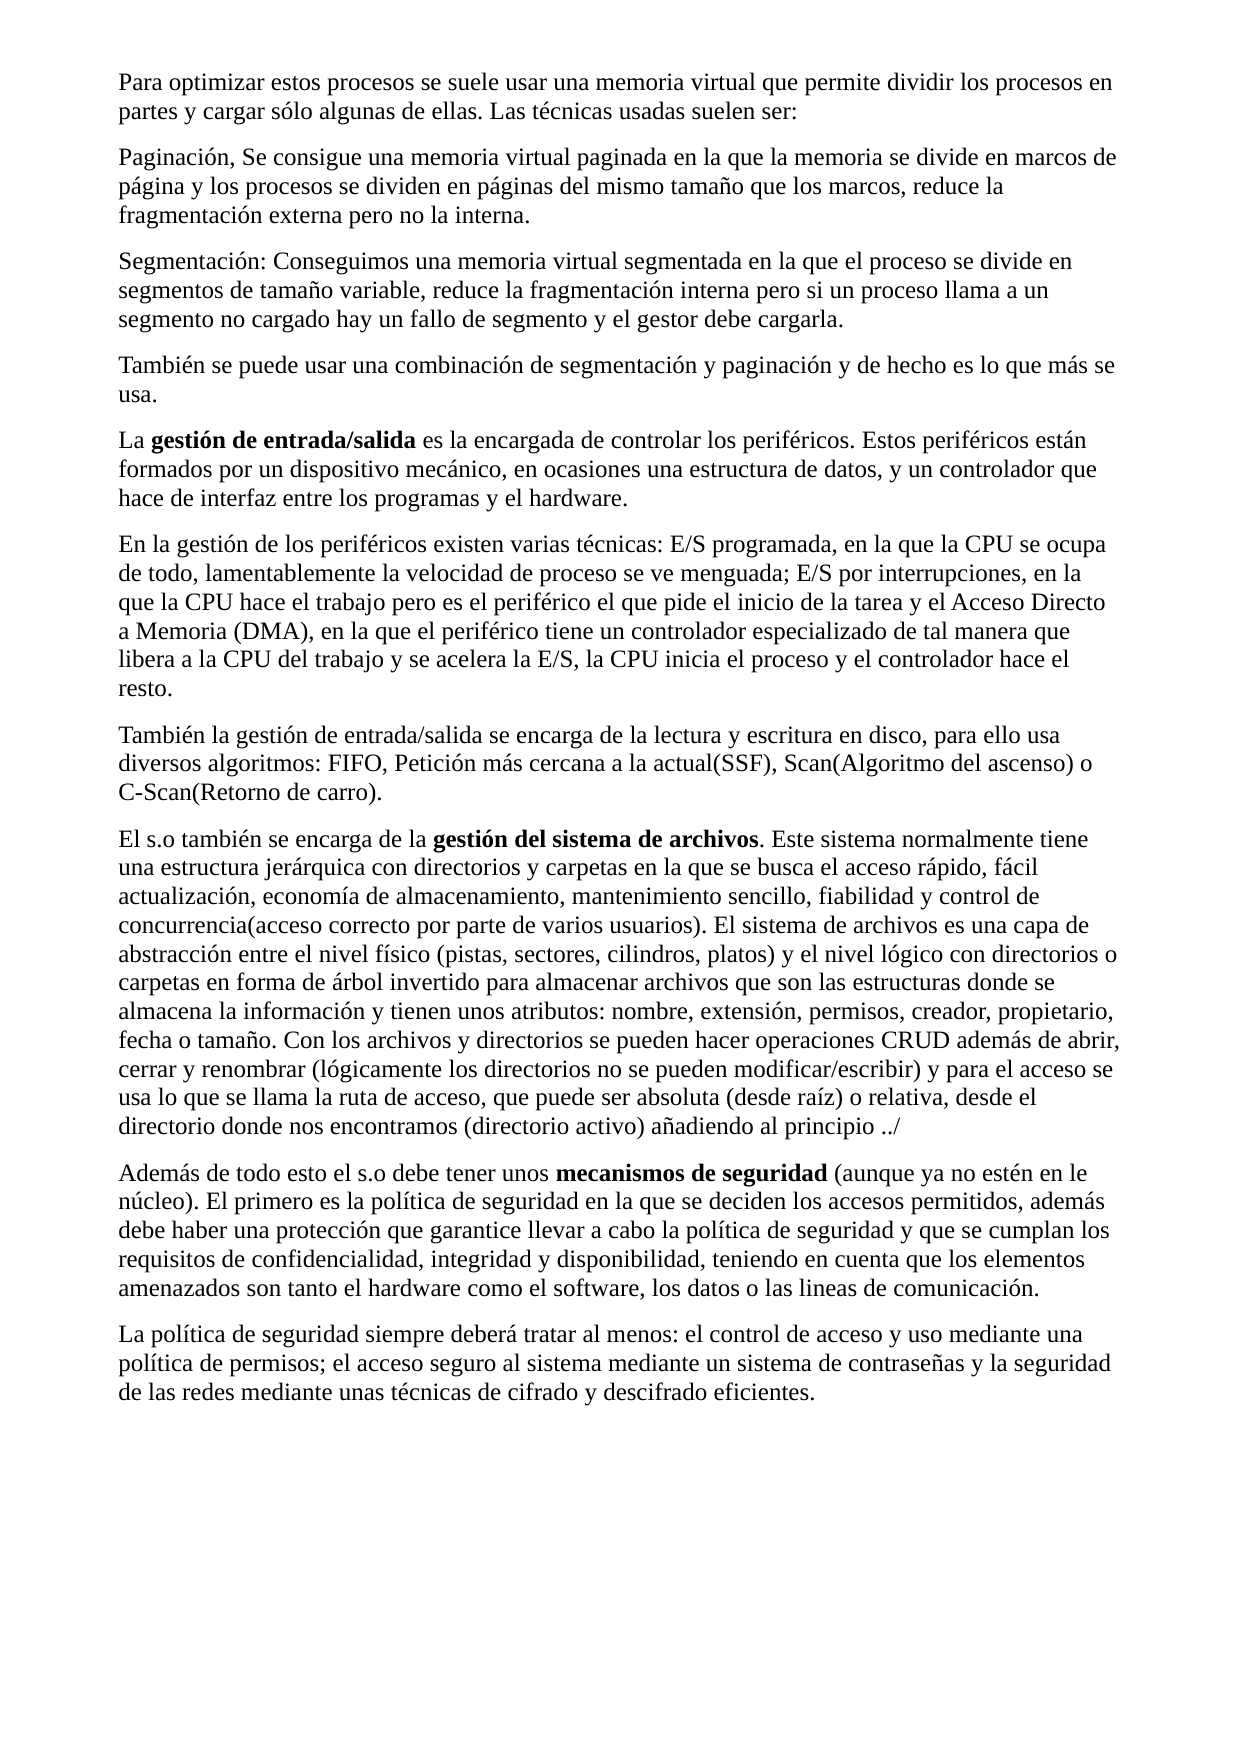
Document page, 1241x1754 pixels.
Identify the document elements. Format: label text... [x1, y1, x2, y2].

text La gestión de entrada/salida es la encargada de controlar los periféricos. Estos periféricos están formados por un dispositivo mecánico, en ocasiones una estructura de datos, y un controlador que hace de interfaz entre los programas y el hardware. [118, 426, 1122, 512]
text La política de seguridad siempre deberá tratar al menos: el control de acceso y uso mediante una política de permisos; el acceso seguro al sistema mediante un sistema de contraseñas y la seguridad de las redes mediante unas técnicas de cifrado y descifrado eficientes. [118, 1319, 1122, 1405]
text Además de todo esto el s.o debe tener unos mecanismos de seguridad (aunque ya no estén en le núcleo). El primero es la política de seguridad en la que se deciden los accesos permitidos, además debe haber una protección que garantice llevar a cabo la política de seguridad y que se cumplan los requisitos de confidencialidad, integridad y disponibilidad, teniendo en cuenta que los elementos amenazados son tanto el hardware como el software, los datos o las lineas de comunicación. [118, 1158, 1122, 1301]
text Para optimizar estos procesos se suele usar una memoria virtual que permite dividir los procesos en partes y cargar sólo algunas de ellas. Las técnicas usadas suelen ser: [118, 67, 1122, 125]
text Segmentación: Conseguimos una memoria virtual segmentada en la que el proceso se divide en segmentos de tamaño variable, reduce la fragmentación interna pero si un proceso llama a un segmento no cargado hay un fallo de segmento y el gestor debe cargarla. [118, 246, 1122, 333]
text El s.o también se encarga de la gestión del sistema de archivos. Este sistema normalmente tiene una estructura jerárquica con directorios y carpetas en la que se busca el acceso rápido, fácil actualización, economía de almacenamiento, mantenimiento sencillo, fiabilidad y control de concurrencia(acceso correcto por parte de varios usuarios). El sistema de archivos es una capa de abstracción entre el nivel físico (pistas, sectores, cilindros, platos) y el nivel lógico con directorios o carpetas en forma de árbol invertido para almacenar archivos que son las estructuras donde se almacena la información y tienen unos atributos: nombre, extensión, permisos, creador, propietario, fecha o tamaño. Con los archivos y directorios se pueden hacer operaciones CRUD además de abrir, cerrar y renombrar (lógicamente los directorios no se pueden modificar/escribir) y para el acceso se usa lo que se llama la ruta de acceso, que puede ser absoluta (desde raíz) o relativa, desde el directorio donde nos encontramos (directorio activo) añadiendo al principio ../ [118, 824, 1122, 1140]
text En la gestión de los periféricos existen varias técnicas: E/S programada, en la que la CPU se ocupa de todo, lamentablemente la velocidad de proceso se ve menguada; E/S por interrupciones, en la que la CPU hace el trabajo pero es el periférico el que pide el inicio de la tarea y el Acceso Directo a Memoria (DMA), en la que el periférico tiene un controlador especializado de tal manera que libera a la CPU del trabajo y se acelera la E/S, la CPU inicia el proceso y el controlador hace el resto. [118, 529, 1122, 702]
text También la gestión de entrada/salida se encarga de la lectura y escritura en disco, para ello usa diversos algoritmos: FIFO, Petición más cercana a la actual(SSF), Scan(Algoritmo del ascenso) o C-Scan(Retorno de carro). [118, 720, 1122, 806]
text También se puede usar una combinación de segmentación y paginación y de hecho es lo que más se usa. [118, 350, 1122, 408]
text Paginación, Se consigue una memoria virtual paginada en la que la memoria se divide en marcos de página y los procesos se dividen en páginas del mismo tamaño que los marcos, reduce la fragmentación externa pero no la interna. [118, 142, 1122, 229]
